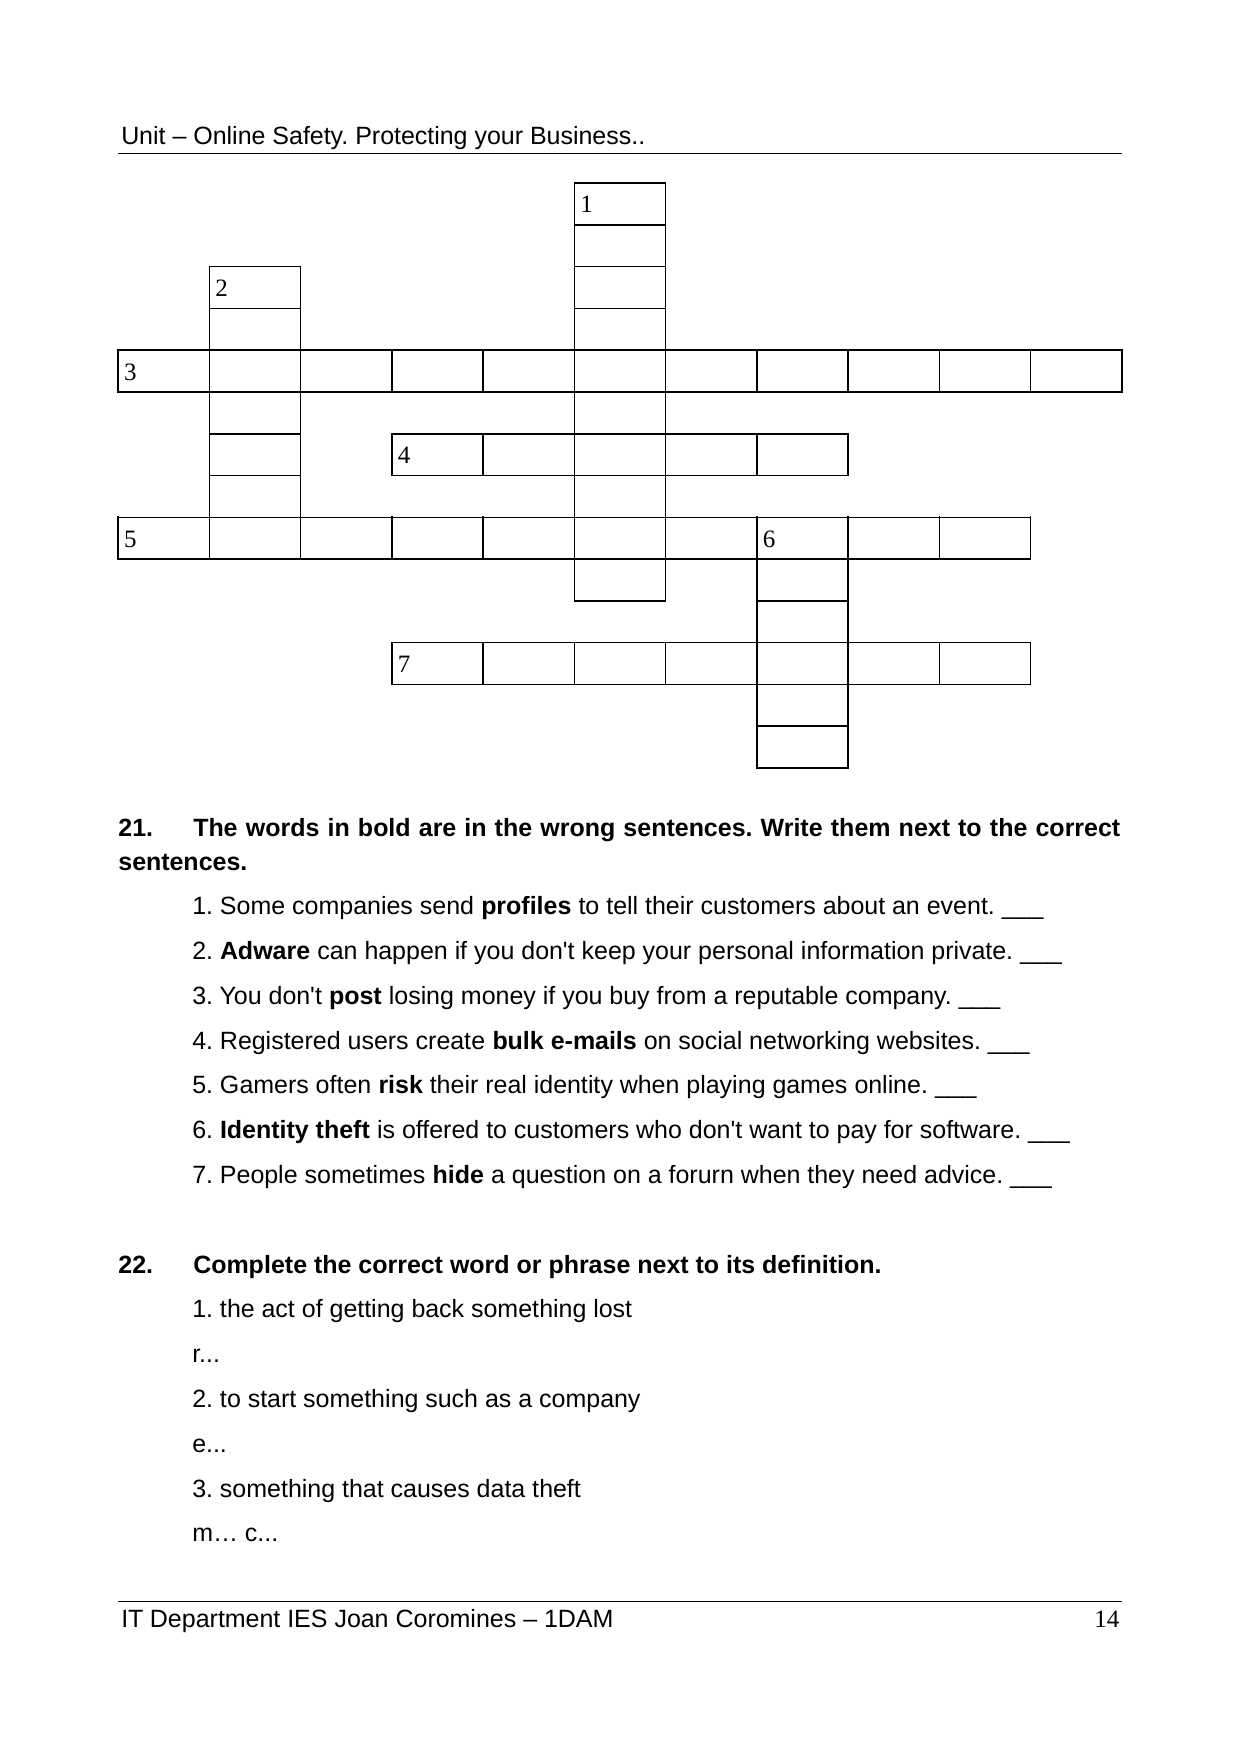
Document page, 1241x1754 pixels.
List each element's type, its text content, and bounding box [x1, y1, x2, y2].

table_cell [758, 351, 847, 391]
table_cell [209, 560, 301, 600]
table_cell [392, 308, 483, 349]
table_cell [483, 224, 574, 266]
table_cell [210, 309, 300, 349]
table_cell [483, 560, 574, 600]
table_cell [210, 476, 300, 516]
table_cell [484, 435, 574, 475]
table_cell [666, 560, 756, 600]
table_cell [666, 308, 757, 349]
table_header 1 [575, 184, 665, 224]
table_cell [1031, 433, 1122, 475]
table_cell [666, 725, 756, 767]
table_cell [392, 685, 483, 725]
table_header [301, 182, 392, 224]
table_cell [666, 643, 756, 683]
text 5. Gamers often risk their real identity when playing games online. ___ [192, 1070, 1122, 1099]
table_cell [301, 224, 392, 266]
table_cell [483, 266, 574, 308]
table_cell [939, 433, 1031, 475]
table_cell [1031, 642, 1122, 683]
table_cell [574, 725, 666, 767]
table_cell [939, 224, 1031, 266]
table_cell [301, 684, 392, 725]
table_cell [757, 476, 848, 516]
table_cell [758, 643, 847, 683]
table_cell [301, 725, 392, 767]
table_cell [392, 224, 483, 266]
table_header [939, 182, 1031, 224]
table_cell 7 [393, 643, 482, 683]
table_cell [575, 393, 665, 433]
table_cell [575, 435, 665, 475]
table_cell [575, 226, 665, 266]
table_cell [392, 266, 483, 308]
table_cell [758, 560, 847, 600]
table_cell [1031, 224, 1122, 266]
table_cell [1031, 393, 1122, 433]
table_cell [118, 725, 209, 767]
table_cell [849, 560, 939, 600]
table_cell [392, 725, 483, 767]
table_cell [939, 725, 1031, 767]
table_cell [666, 685, 756, 725]
table_cell [1031, 266, 1122, 308]
table_cell [849, 685, 939, 725]
table_cell [757, 308, 848, 349]
table_cell [666, 518, 756, 558]
table_cell [483, 393, 574, 433]
table_cell [574, 685, 666, 725]
table_cell 4 [393, 435, 482, 475]
table_cell [393, 518, 482, 558]
table_cell [575, 309, 665, 349]
table_cell [484, 351, 574, 391]
table_cell [118, 308, 209, 349]
table_cell [939, 685, 1031, 725]
table_cell [939, 560, 1031, 600]
table_cell [849, 518, 939, 558]
table_cell [575, 560, 665, 600]
table_cell [1031, 308, 1122, 349]
table_cell [301, 393, 392, 433]
text m… c... [192, 1518, 1122, 1547]
table_header [483, 182, 574, 224]
text 2. to start something such as a company [192, 1384, 1122, 1413]
table_header [118, 182, 209, 224]
table_cell [210, 518, 300, 558]
table_cell [757, 393, 848, 433]
table_cell [574, 602, 666, 642]
table_cell [848, 308, 939, 349]
table_cell [210, 393, 300, 433]
table_cell [757, 224, 848, 266]
list Complete the correct word or phrase next to its definition. [118, 1249, 1122, 1278]
table_cell [1031, 558, 1122, 600]
table_cell [484, 518, 574, 558]
table_cell [392, 600, 483, 642]
table_cell [849, 600, 939, 642]
table_cell [118, 600, 209, 642]
table_cell [392, 393, 483, 433]
table_cell 5 [119, 518, 209, 558]
table_cell [940, 351, 1030, 391]
table_cell [483, 476, 574, 516]
table_cell [301, 475, 392, 516]
table_cell 6 [758, 518, 847, 558]
table_cell [666, 351, 756, 391]
table_cell [301, 351, 391, 391]
table_cell [666, 600, 756, 642]
table_cell [301, 642, 391, 683]
table_cell [1031, 351, 1121, 391]
table_cell [118, 433, 209, 475]
table_cell [849, 351, 939, 391]
table_cell [392, 560, 483, 600]
table_cell [939, 475, 1031, 516]
table_cell [939, 600, 1031, 642]
text 7. People sometimes hide a question on a forurn when they need advice. ___ [192, 1160, 1122, 1189]
table_cell [848, 475, 939, 516]
table_header [209, 182, 301, 224]
table_cell [1031, 516, 1122, 558]
table_cell [301, 433, 391, 475]
table_cell [301, 308, 392, 349]
table_cell [575, 476, 665, 516]
table_cell [484, 643, 574, 683]
text 3. something that causes data theft [192, 1473, 1122, 1502]
table_cell [209, 600, 301, 642]
table_cell [210, 351, 300, 391]
table_cell [1031, 684, 1122, 725]
table_cell [209, 725, 301, 767]
table_cell [758, 435, 847, 475]
table_cell [939, 266, 1031, 308]
table_cell [393, 351, 482, 391]
table_cell 3 [119, 351, 209, 391]
text r... [192, 1339, 1122, 1368]
table_cell [758, 602, 847, 642]
table_cell [118, 560, 209, 600]
table_cell [939, 393, 1031, 433]
table_cell [118, 393, 209, 433]
table_cell [301, 518, 391, 558]
table_header [666, 182, 757, 224]
table_cell [118, 684, 209, 725]
table_cell [118, 642, 209, 683]
text 6. Identity theft is offered to customers who don't want to pay for software. ___ [192, 1115, 1122, 1144]
table_header [1031, 182, 1122, 224]
table_cell [666, 435, 756, 475]
table_cell [849, 725, 939, 767]
table_header [848, 182, 939, 224]
table_cell [118, 266, 209, 308]
table_cell [758, 685, 847, 725]
table_cell [210, 435, 300, 475]
table_cell [848, 224, 939, 266]
table_cell [940, 518, 1030, 558]
table_cell [666, 266, 757, 308]
table_cell [118, 475, 209, 516]
table_cell [118, 224, 209, 266]
table_cell [301, 266, 392, 308]
table_header [757, 182, 848, 224]
table_cell [666, 224, 757, 266]
text 3. You don't post losing money if you buy from a reputable company. ___ [192, 981, 1122, 1009]
table_cell [848, 393, 939, 433]
list The words in bold are in the wrong sentences. Write them next to the correct sentences. [118, 813, 1122, 875]
table_cell [848, 266, 939, 308]
table_cell [849, 643, 939, 683]
table_cell [1031, 725, 1122, 767]
table_cell [209, 642, 301, 683]
table_cell [575, 267, 665, 308]
table_cell [301, 600, 392, 642]
table_cell [575, 518, 665, 558]
table_cell [849, 433, 939, 475]
table_cell [483, 725, 574, 767]
table_cell [301, 560, 392, 600]
table_cell [209, 684, 301, 725]
table_cell [483, 600, 574, 642]
text e... [192, 1429, 1122, 1457]
text 4. Registered users create bulk e-mails on social networking websites. ___ [192, 1026, 1122, 1054]
table_cell [575, 351, 665, 391]
text 1. Some companies send profiles to tell their customers about an event. ___ [192, 891, 1122, 920]
table_cell [483, 685, 574, 725]
table_cell [666, 476, 757, 516]
table_cell [758, 727, 847, 767]
table_cell [483, 308, 574, 349]
table_cell [1031, 600, 1122, 642]
table_cell 2 [210, 267, 300, 308]
text 2. Adware can happen if you don't keep your personal information private. ___ [192, 936, 1122, 965]
table_cell [940, 643, 1030, 683]
table_header [392, 182, 483, 224]
table_cell [392, 476, 483, 516]
table_cell [209, 224, 301, 266]
table_cell [939, 308, 1031, 349]
table_cell [757, 266, 848, 308]
text 1. the act of getting back something lost [192, 1294, 1122, 1323]
table_cell [666, 393, 757, 433]
table_cell [1031, 475, 1122, 516]
table_cell [575, 643, 665, 683]
